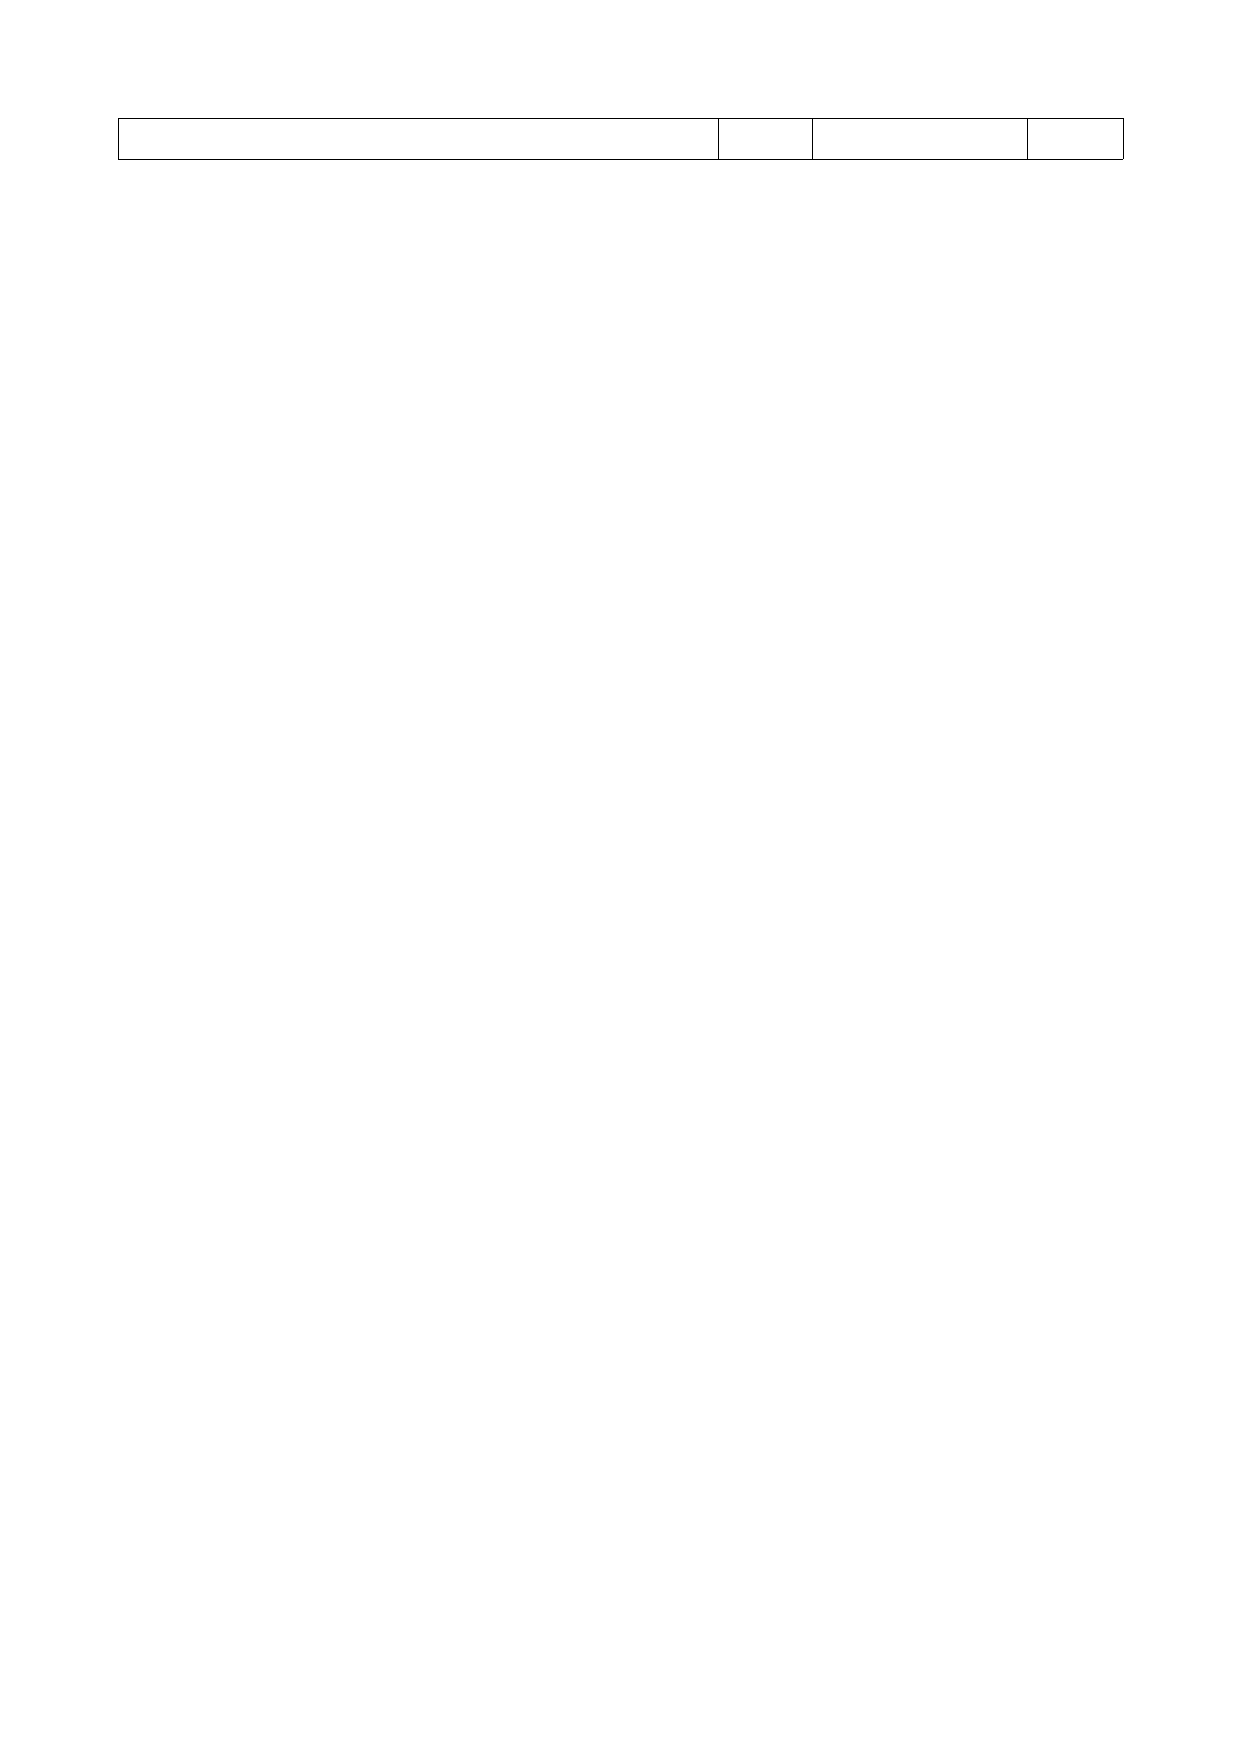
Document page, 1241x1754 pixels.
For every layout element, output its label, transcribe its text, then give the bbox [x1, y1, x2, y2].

table_cell [119, 119, 718, 158]
table_cell Bibliothek [813, 119, 1027, 158]
table_cell [719, 119, 812, 158]
table_cell [1028, 119, 1123, 158]
